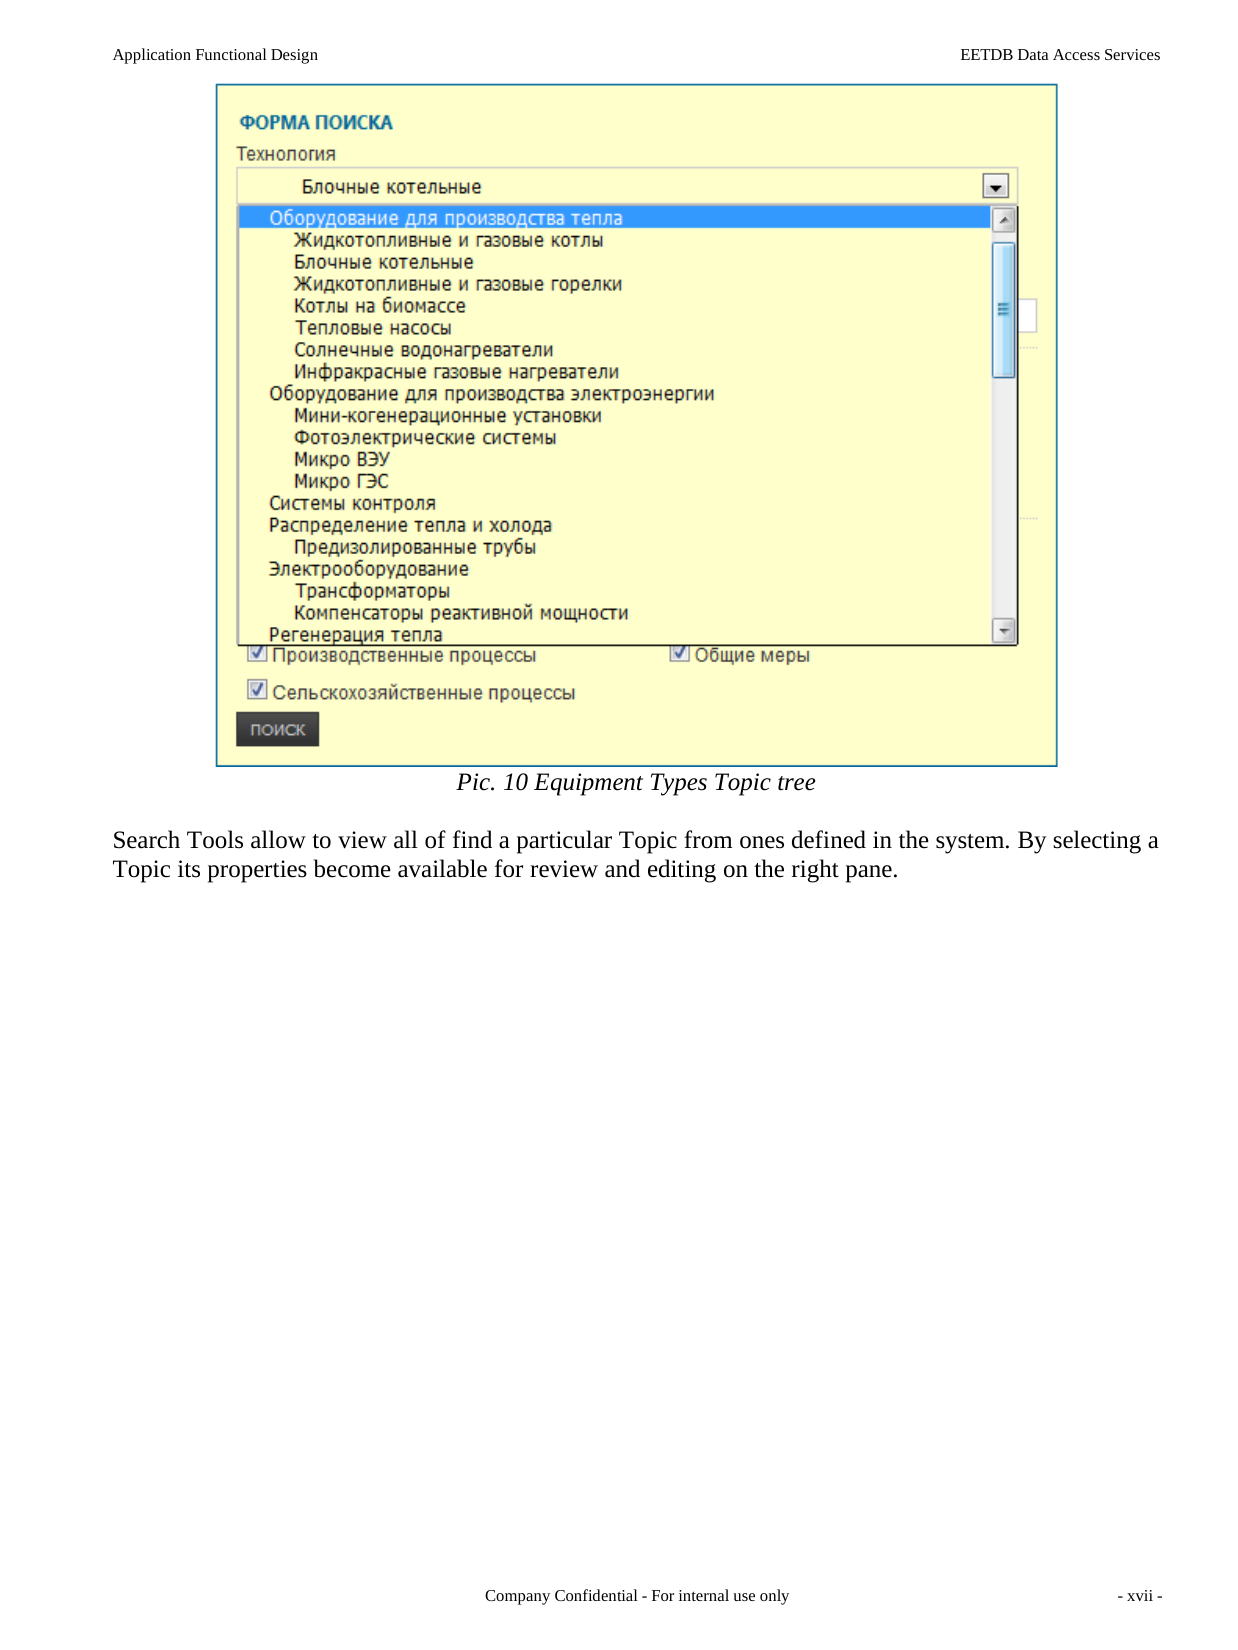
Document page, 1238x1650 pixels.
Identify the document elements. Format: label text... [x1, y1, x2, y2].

text Pic. 10 Equipment Types Topic tree [112, 82, 1162, 795]
picture [213, 82, 1061, 767]
text Search Tools allow to view all of find a particular Topic from ones defined in the system. By selecting a Topic its properties become available for review and editing on the right pane. [112, 824, 1162, 883]
